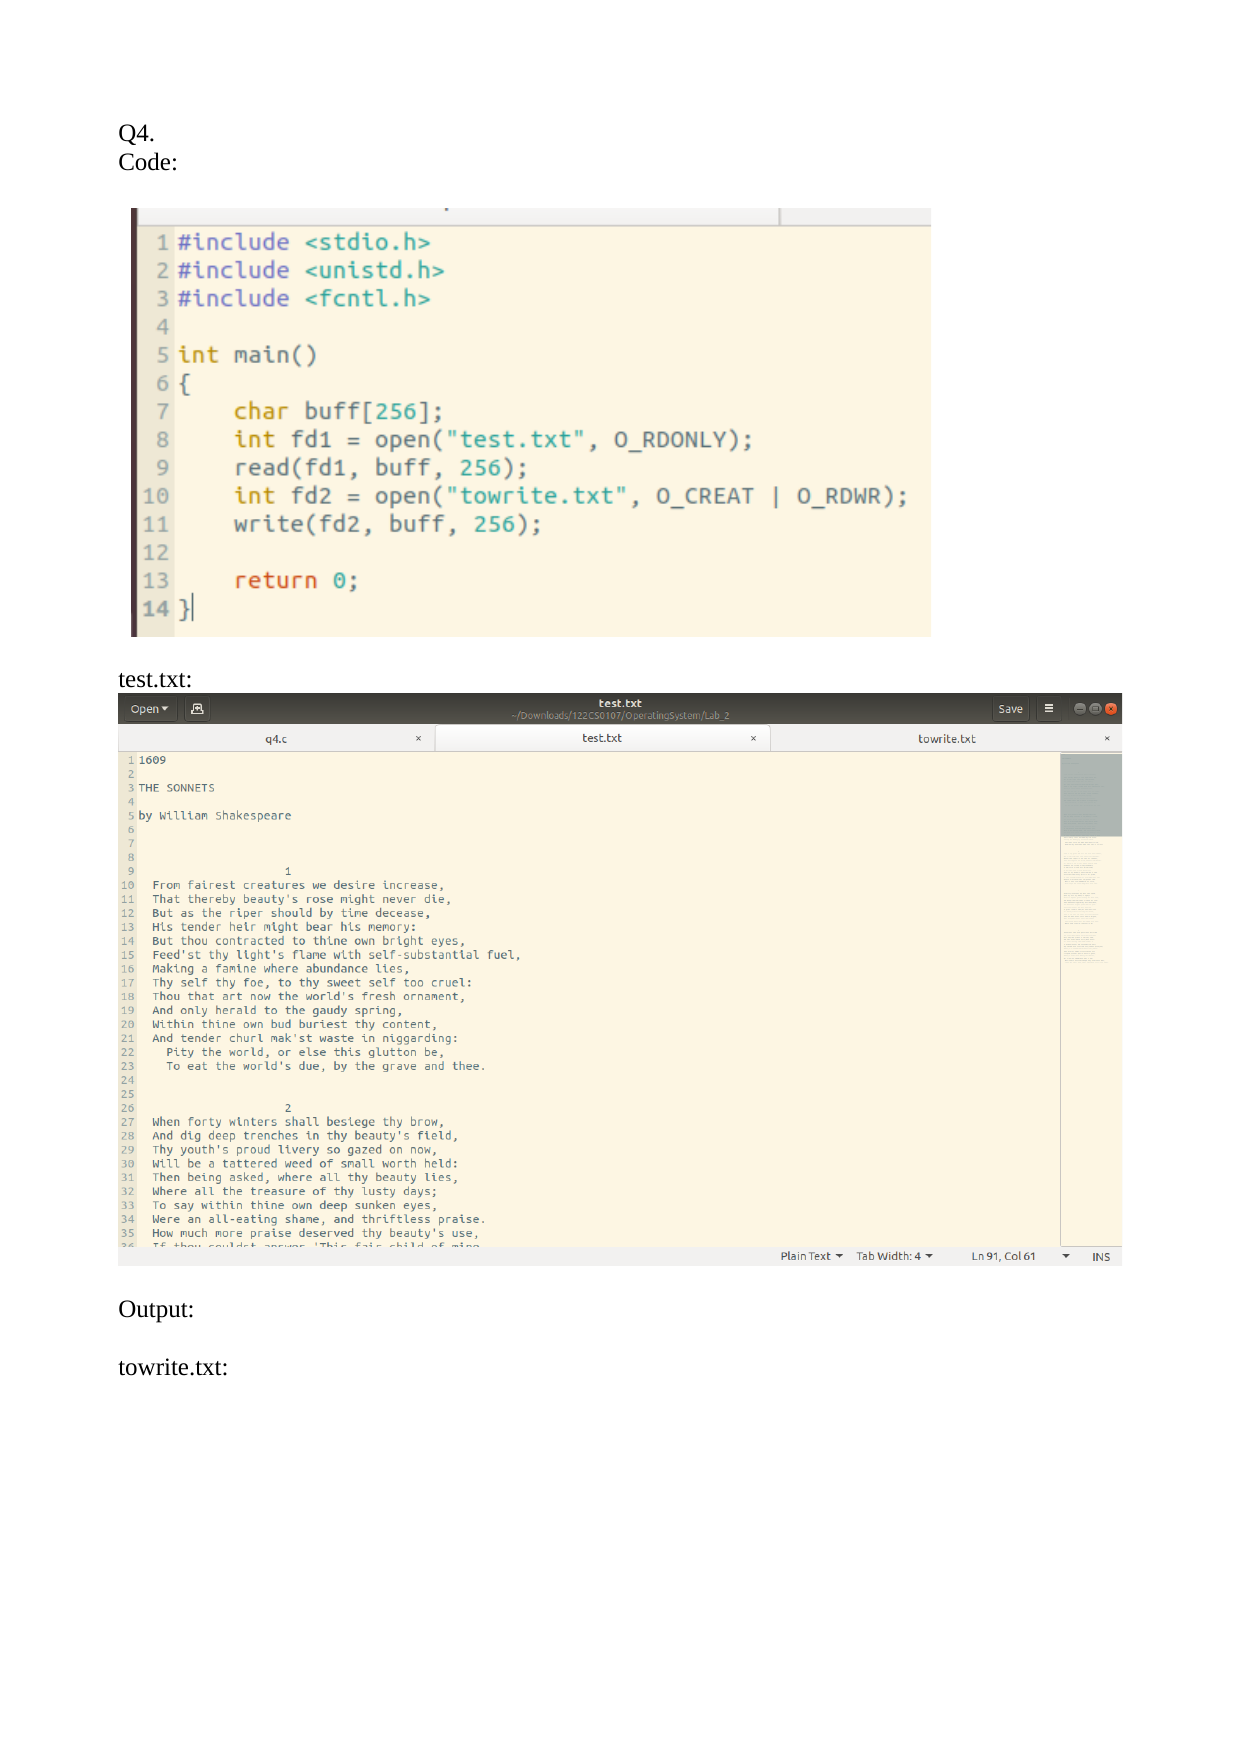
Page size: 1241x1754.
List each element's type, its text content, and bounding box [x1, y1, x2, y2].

text Q4. [118, 118, 1122, 147]
picture [118, 693, 1123, 1266]
text towrite.txt: [118, 1352, 1122, 1381]
text Output: [118, 1294, 1122, 1323]
text test.txt: [118, 664, 1122, 693]
text Code: [118, 147, 1122, 176]
picture [131, 208, 932, 637]
